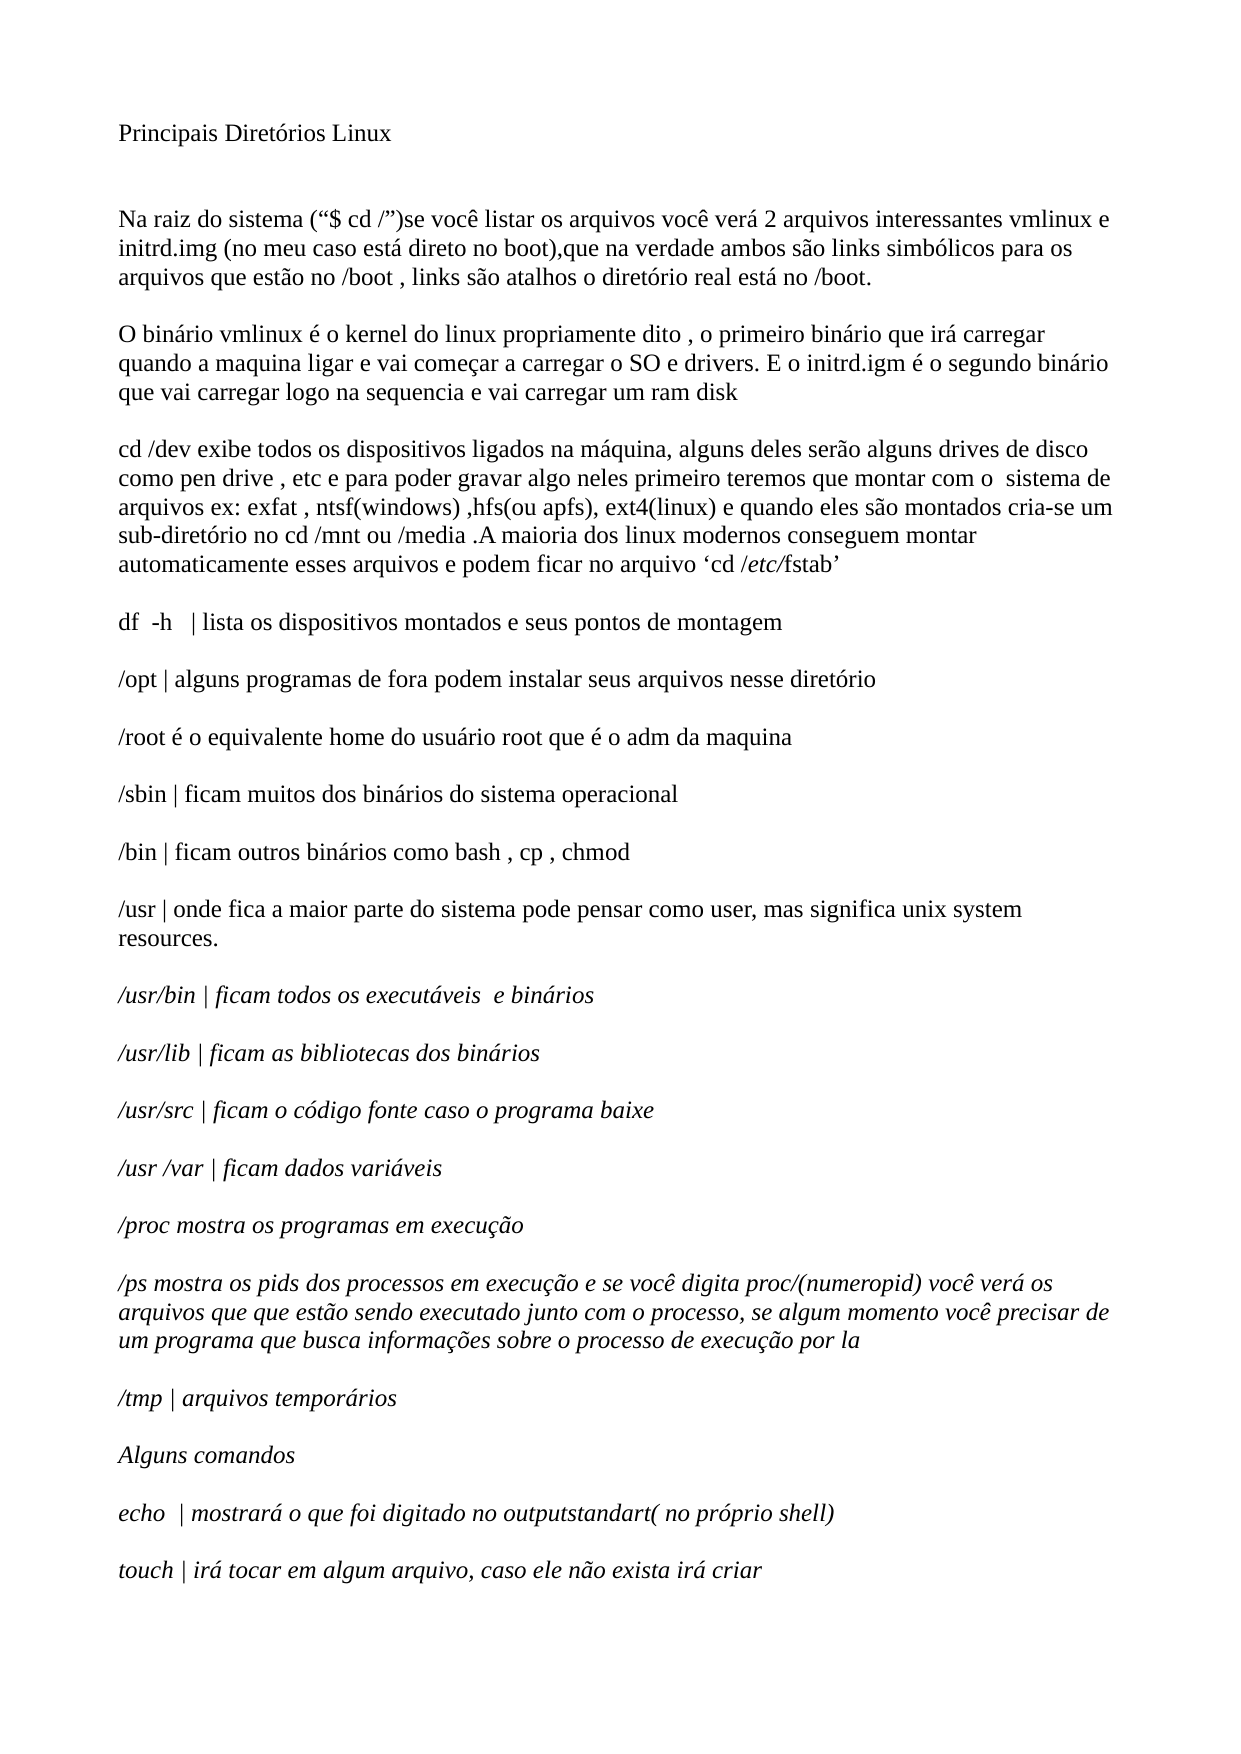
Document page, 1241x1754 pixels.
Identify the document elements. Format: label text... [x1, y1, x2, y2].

text O binário vmlinux é o kernel do linux propriamente dito , o primeiro binário que irá carregar quando a maquina ligar e vai começar a carregar o SO e drivers. E o initrd.igm é o segundo binário que vai carregar logo na sequencia e vai carregar um ram disk [118, 319, 1122, 406]
text /usr /var | ficam dados variáveis [118, 1153, 1122, 1182]
text Na raiz do sistema (“$ cd /”)se você listar os arquivos você verá 2 arquivos interessantes vmlinux e initrd.img (no meu caso está direto no boot),que na verdade ambos são links simbólicos para os arquivos que estão no /boot , links são atalhos o diretório real está no /boot. [118, 204, 1122, 291]
text /usr/lib | ficam as bibliotecas dos binários [118, 1038, 1122, 1067]
text /bin | ficam outros binários como bash , cp , chmod [118, 837, 1122, 866]
text /usr/src | ficam o código fonte caso o programa baixe [118, 1096, 1122, 1124]
text Principais Diretórios Linux [118, 118, 1122, 147]
text /root é o equivalente home do usuário root que é o adm da maquina [118, 722, 1122, 751]
text /opt | alguns programas de fora podem instalar seus arquivos nesse diretório [118, 664, 1122, 693]
text /tmp | arquivos temporários [118, 1383, 1122, 1412]
text /usr/bin | ficam todos os executáveis e binários [118, 981, 1122, 1009]
text /proc mostra os programas em execução [118, 1211, 1122, 1239]
text echo | mostrará o que foi digitado no outputstandart( no próprio shell) [118, 1498, 1122, 1527]
text cd /dev exibe todos os dispositivos ligados na máquina, alguns deles serão alguns drives de disco como pen drive , etc e para poder gravar algo neles primeiro teremos que montar com o sistema de arquivos ex: exfat , ntsf(windows) ,hfs(ou apfs), ext4(linux) e quando eles são montados cria-se um sub-diretório no cd /mnt ou /media .A maioria dos linux modernos conseguem montar automaticamente esses arquivos e podem ficar no arquivo ‘cd /etc/fstab’ [118, 434, 1122, 578]
text /usr | onde fica a maior parte do sistema pode pensar como user, mas significa unix system resources. [118, 894, 1122, 952]
text df -h | lista os dispositivos montados e seus pontos de montagem [118, 607, 1122, 636]
text Alguns comandos [118, 1441, 1122, 1469]
text /ps mostra os pids dos processos em execução e se você digita proc/(numeropid) você verá os arquivos que que estão sendo executado junto com o processo, se algum momento você precisar de um programa que busca informações sobre o processo de execução por la [118, 1268, 1122, 1354]
text touch | irá tocar em algum arquivo, caso ele não exista irá criar [118, 1556, 1122, 1584]
text /sbin | ficam muitos dos binários do sistema operacional [118, 779, 1122, 808]
